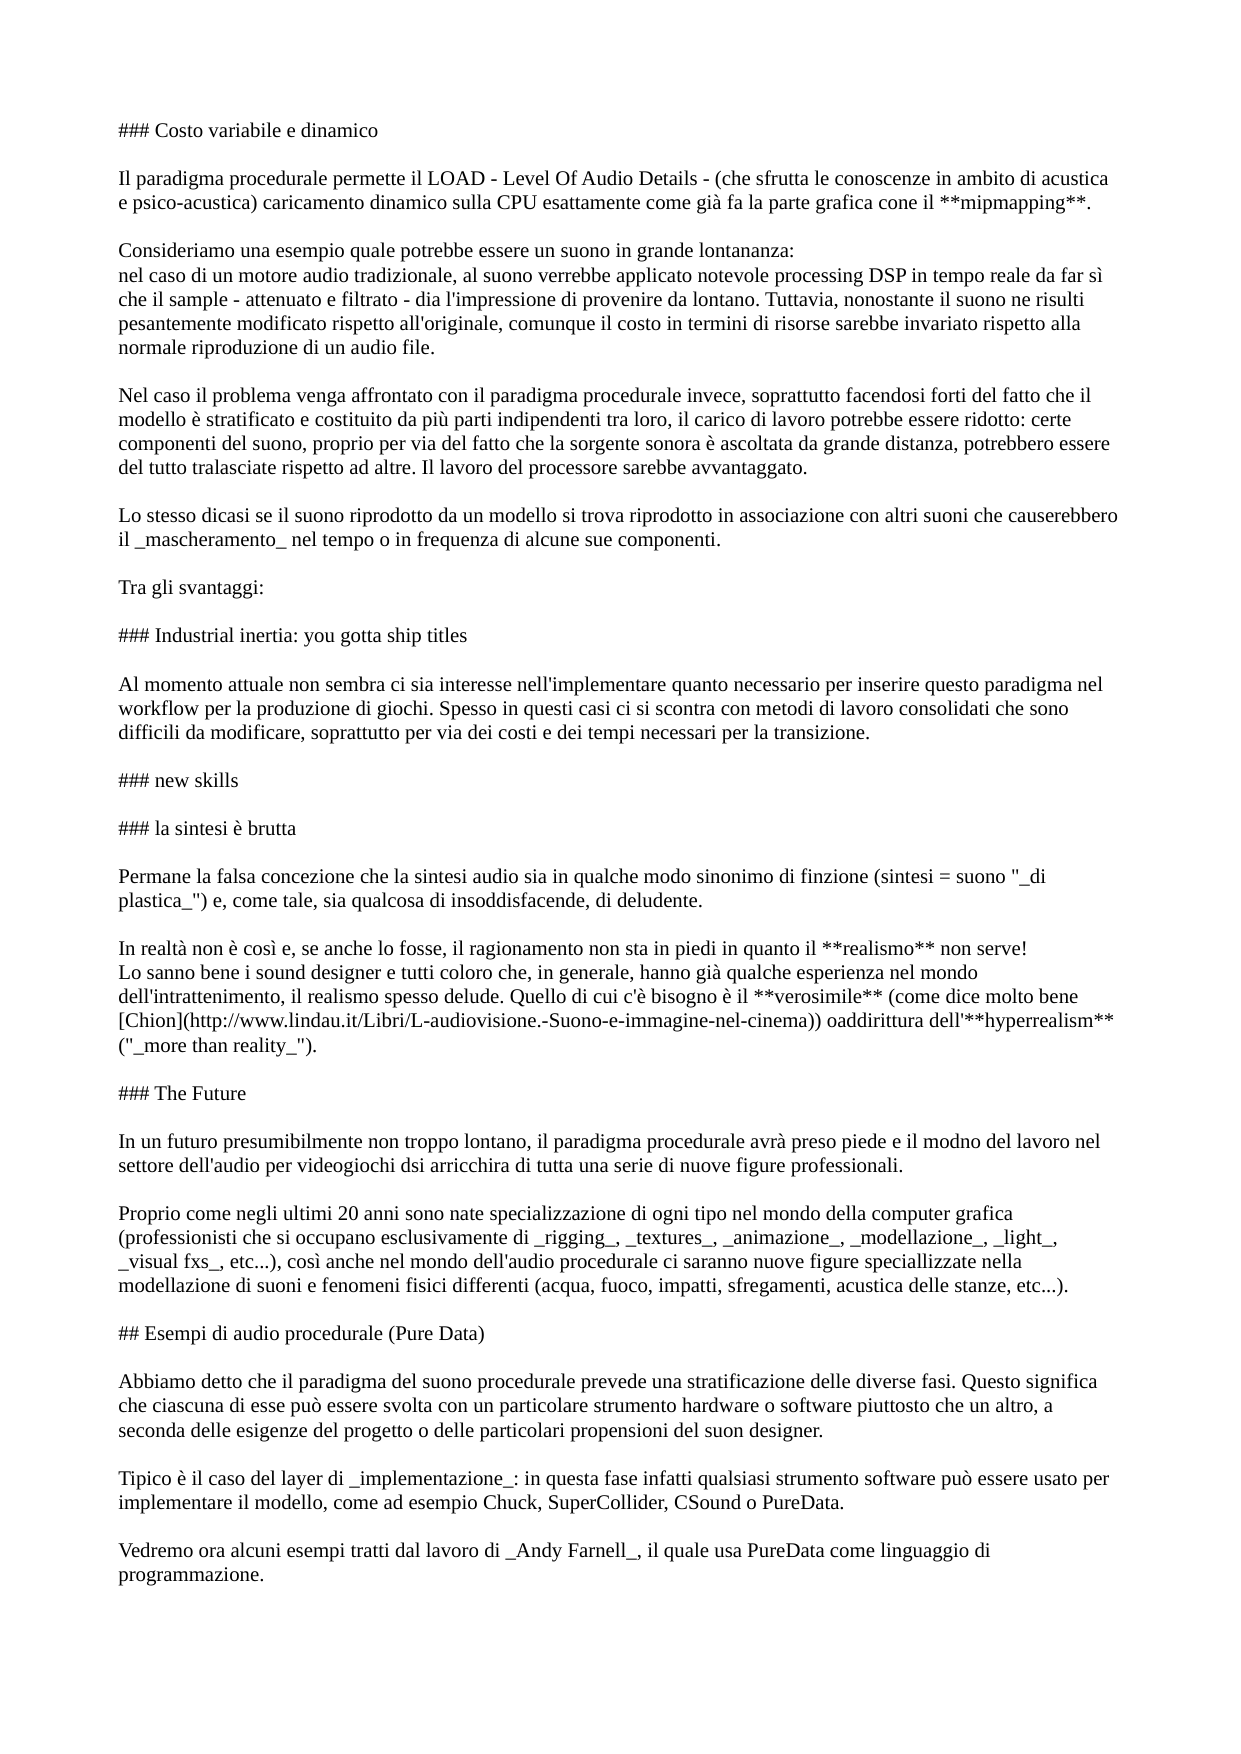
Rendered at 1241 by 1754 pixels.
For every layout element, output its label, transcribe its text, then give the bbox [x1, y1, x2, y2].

text Consideriamo una esempio quale potrebbe essere un suono in grande lontananza: [118, 238, 1122, 262]
text ### The Future [118, 1081, 1122, 1105]
text Nel caso il problema venga affrontato con il paradigma procedurale invece, soprattutto facendosi forti del fatto che il modello è stratificato e costituito da più parti indipendenti tra loro, il carico di lavoro potrebbe essere ridotto: certe componenti del suono, proprio per via del fatto che la sorgente sonora è ascoltata da grande distanza, potrebbero essere del tutto tralasciate rispetto ad altre. Il lavoro del processore sarebbe avvantaggato. [118, 383, 1122, 479]
text ### new skills [118, 768, 1122, 792]
text ### la sintesi è brutta [118, 816, 1122, 840]
text Proprio come negli ultimi 20 anni sono nate specializzazione di ogni tipo nel mondo della computer grafica (professionisti che si occupano esclusivamente di _rigging_, _textures_, _animazione_, _modellazione_, _light_, _visual fxs_, etc...), così anche nel mondo dell'audio procedurale ci saranno nuove figure speciallizzate nella modellazione di suoni e fenomeni fisici differenti (acqua, fuoco, impatti, sfregamenti, acustica delle stanze, etc...). [118, 1201, 1122, 1297]
text Al momento attuale non sembra ci sia interesse nell'implementare quanto necessario per inserire questo paradigma nel workflow per la produzione di giochi. Spesso in questi casi ci si scontra con metodi di lavoro consolidati che sono difficili da modificare, soprattutto per via dei costi e dei tempi necessari per la transizione. [118, 672, 1122, 744]
text Permane la falsa concezione che la sintesi audio sia in qualche modo sinonimo di finzione (sintesi = suono "_di plastica_") e, come tale, sia qualcosa di insoddisfacende, di deludente. [118, 864, 1122, 912]
text ### Costo variabile e dinamico [118, 118, 1122, 142]
text ## Esempi di audio procedurale (Pure Data) [118, 1321, 1122, 1345]
text In un futuro presumibilmente non troppo lontano, il paradigma procedurale avrà preso piede e il modno del lavoro nel settore dell'audio per videogiochi dsi arricchira di tutta una serie di nuove figure professionali. [118, 1129, 1122, 1177]
text Tra gli svantaggi: [118, 575, 1122, 599]
text In realtà non è così e, se anche lo fosse, il ragionamento non sta in piedi in quanto il **realismo** non serve! [118, 936, 1122, 960]
text nel caso di un motore audio tradizionale, al suono verrebbe applicato notevole processing DSP in tempo reale da far sì che il sample - attenuato e filtrato - dia l'impressione di provenire da lontano. Tuttavia, nonostante il suono ne risulti pesantemente modificato rispetto all'originale, comunque il costo in termini di risorse sarebbe invariato rispetto alla normale riproduzione di un audio file. [118, 262, 1122, 359]
text Il paradigma procedurale permette il LOAD - Level Of Audio Details - (che sfrutta le conoscenze in ambito di acustica e psico-acustica) caricamento dinamico sulla CPU esattamente come già fa la parte grafica cone il **mipmapping**. [118, 166, 1122, 214]
text ### Industrial inertia: you gotta ship titles [118, 623, 1122, 647]
text Tipico è il caso del layer di _implementazione_: in questa fase infatti qualsiasi strumento software può essere usato per implementare il modello, come ad esempio Chuck, SuperCollider, CSound o PureData. [118, 1466, 1122, 1514]
text Lo sanno bene i sound designer e tutti coloro che, in generale, hanno già qualche esperienza nel mondo dell'intrattenimento, il realismo spesso delude. Quello di cui c'è bisogno è il **verosimile** (come dice molto bene [Chion](http://www.lindau.it/Libri/L-audiovisione.-Suono-e-immagine-nel-cinema)) oaddirittura dell'**hyperrealism** ("_more than reality_"). [118, 960, 1122, 1057]
text Abbiamo detto che il paradigma del suono procedurale prevede una stratificazione delle diverse fasi. Questo significa che ciascuna di esse può essere svolta con un particolare strumento hardware o software piuttosto che un altro, a seconda delle esigenze del progetto o delle particolari propensioni del suon designer. [118, 1369, 1122, 1442]
text Vedremo ora alcuni esempi tratti dal lavoro di _Andy Farnell_, il quale usa PureData come linguaggio di programmazione. [118, 1538, 1122, 1586]
text Lo stesso dicasi se il suono riprodotto da un modello si trova riprodotto in associazione con altri suoni che causerebbero il _mascheramento_ nel tempo o in frequenza di alcune sue componenti. [118, 503, 1122, 551]
